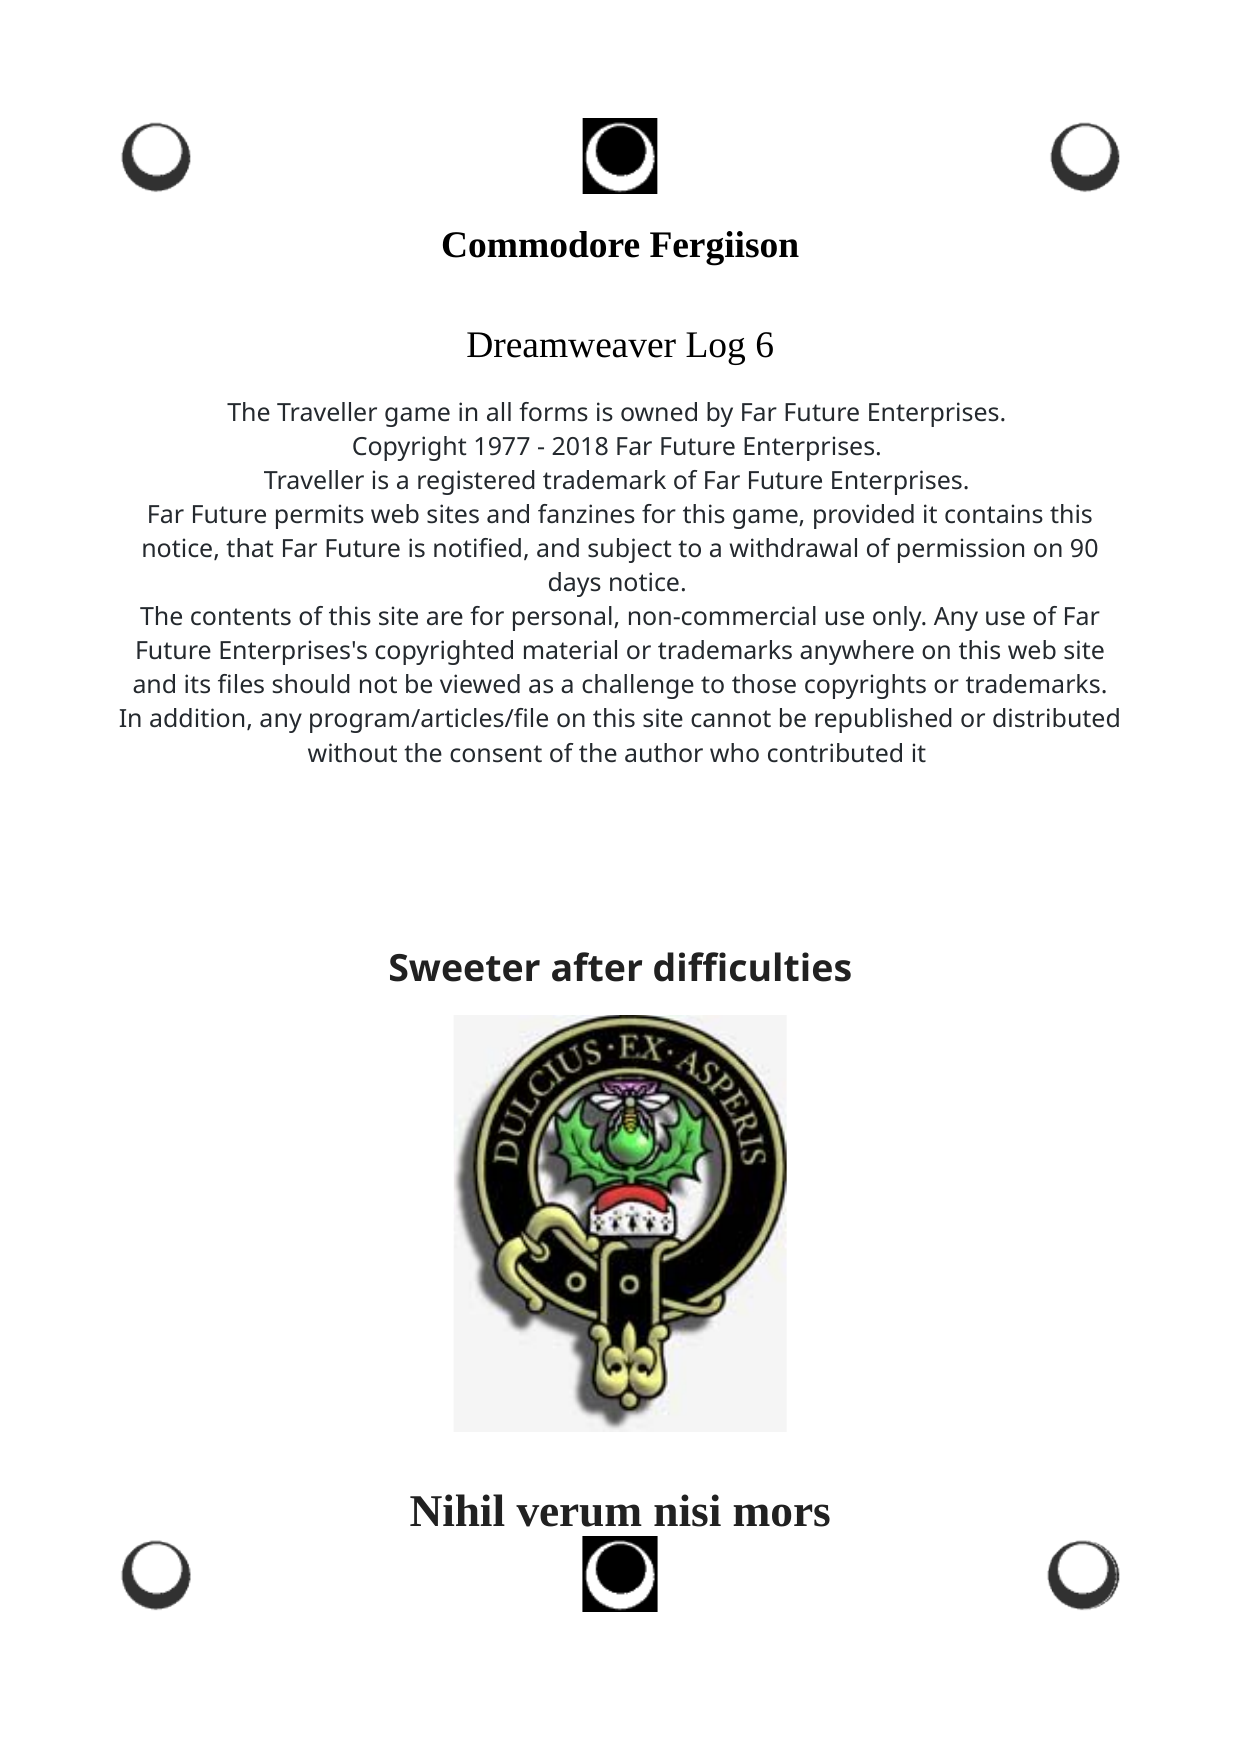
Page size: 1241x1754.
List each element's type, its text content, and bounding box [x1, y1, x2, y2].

picture [453, 1015, 787, 1432]
text Commodore Fergiison [118, 222, 1122, 265]
picture [118, 1536, 194, 1612]
text Copyright 1977 - 2018 Far Future Enterprises. [118, 429, 1122, 463]
picture [1047, 118, 1123, 194]
text The contents of this site are for personal, non-commercial use only. Any use of Far Future Enterprises's copyrighted material or trademarks anywhere on this web site and its files should not be viewed as a challenge to those copyrights or trademarks. In addition, any program/articles/file on this site cannot be republished or distributed without the consent of the author who contributed it [118, 599, 1122, 769]
text Traveller is a registered trademark of Far Future Enterprises. [118, 463, 1122, 497]
text The Traveller game in all forms is owned by Far Future Enterprises. [118, 394, 1122, 429]
picture [118, 118, 194, 194]
text Sweeter after difficulties [118, 942, 1122, 993]
picture [1044, 1536, 1123, 1612]
text Dreamweaver Log 6 [118, 323, 1122, 366]
picture [582, 1536, 658, 1612]
text Far Future permits web sites and fanzines for this game, provided it contains this notice, that Far Future is notified, and subject to a withdrawal of permission on 90 days notice. [118, 497, 1122, 599]
text Nihil verum nisi mors [118, 1484, 1122, 1536]
picture [582, 118, 658, 194]
